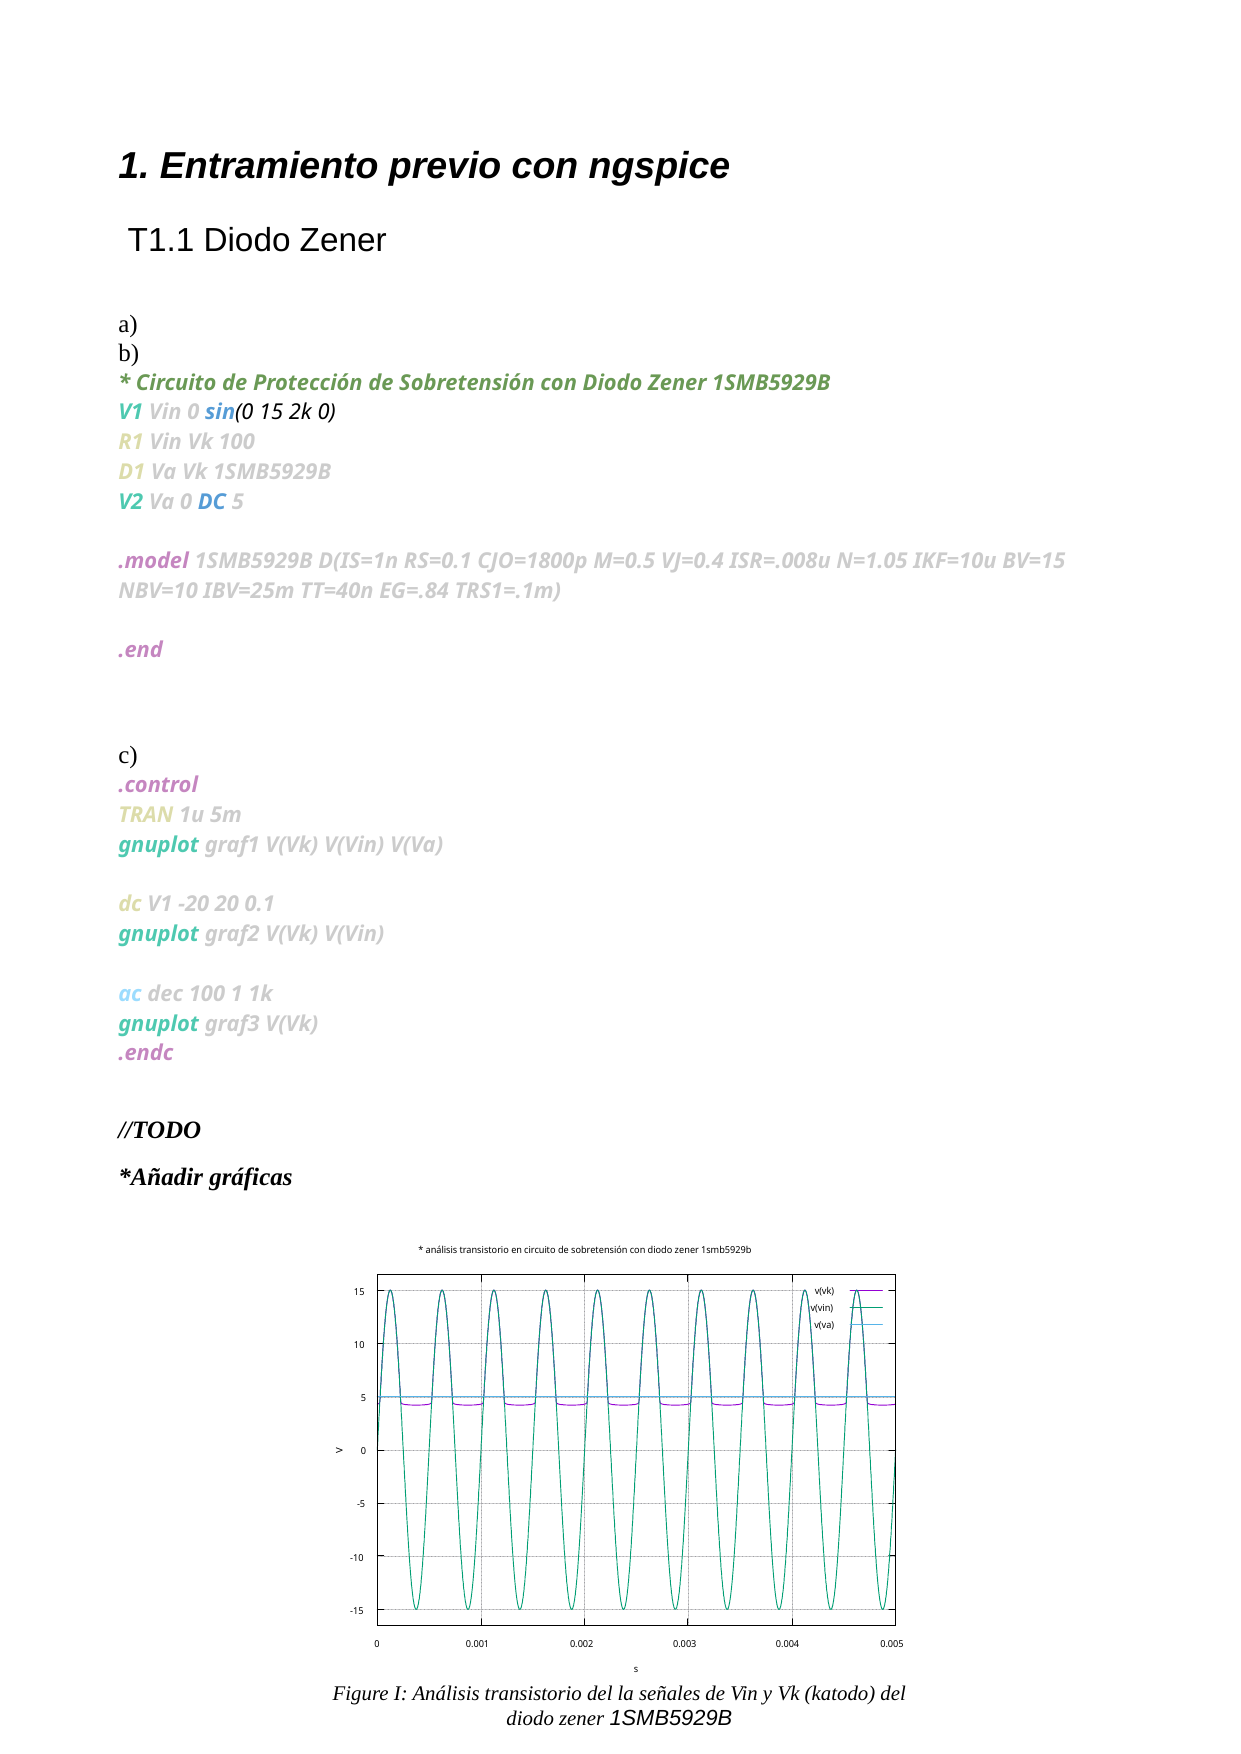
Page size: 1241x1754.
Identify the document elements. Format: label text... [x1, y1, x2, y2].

text a) [118, 309, 1122, 338]
text c) [118, 741, 1122, 769]
table_header .control TRAN 1u 5m gnuplot graf1 V(Vk) V(Vin) V(Va) dc V1 -20 20 0.1 gnuplot graf2 V(Vk) V(Vin) ac dec 100 1 1k gnuplot graf3 V(Vk) .endc [118, 769, 1122, 1067]
text //TODO [118, 1115, 1122, 1143]
text Figure I: Análisis transistorio del la señales de Vin y Vk (katodo) del diodo zener 1SMB5929B [325, 1222, 915, 1730]
table_header * Circuito de Protección de Sobretensión con Diodo Zener 1SMB5929B V1 Vin 0 sin(0 15 2k 0) R1 Vin Vk 100 D1 Va Vk 1SMB5929B V2 Va 0 DC 5 .model 1SMB5929B D(IS=1n RS=0.1 CJO=1800p M=0.5 VJ=0.4 ISR=.008u N=1.05 IKF=10u BV=15 NBV=10 IBV=25m TT=40n EG=.84 TRS1=.1m) .end [118, 366, 1122, 693]
subtitle T1.1 Diodo Zener [118, 219, 1122, 296]
subtitle 1. Entramiento previo con ngspice [118, 143, 1122, 186]
text *Añadir gráficas [118, 1162, 1122, 1191]
text b) [118, 338, 1122, 366]
